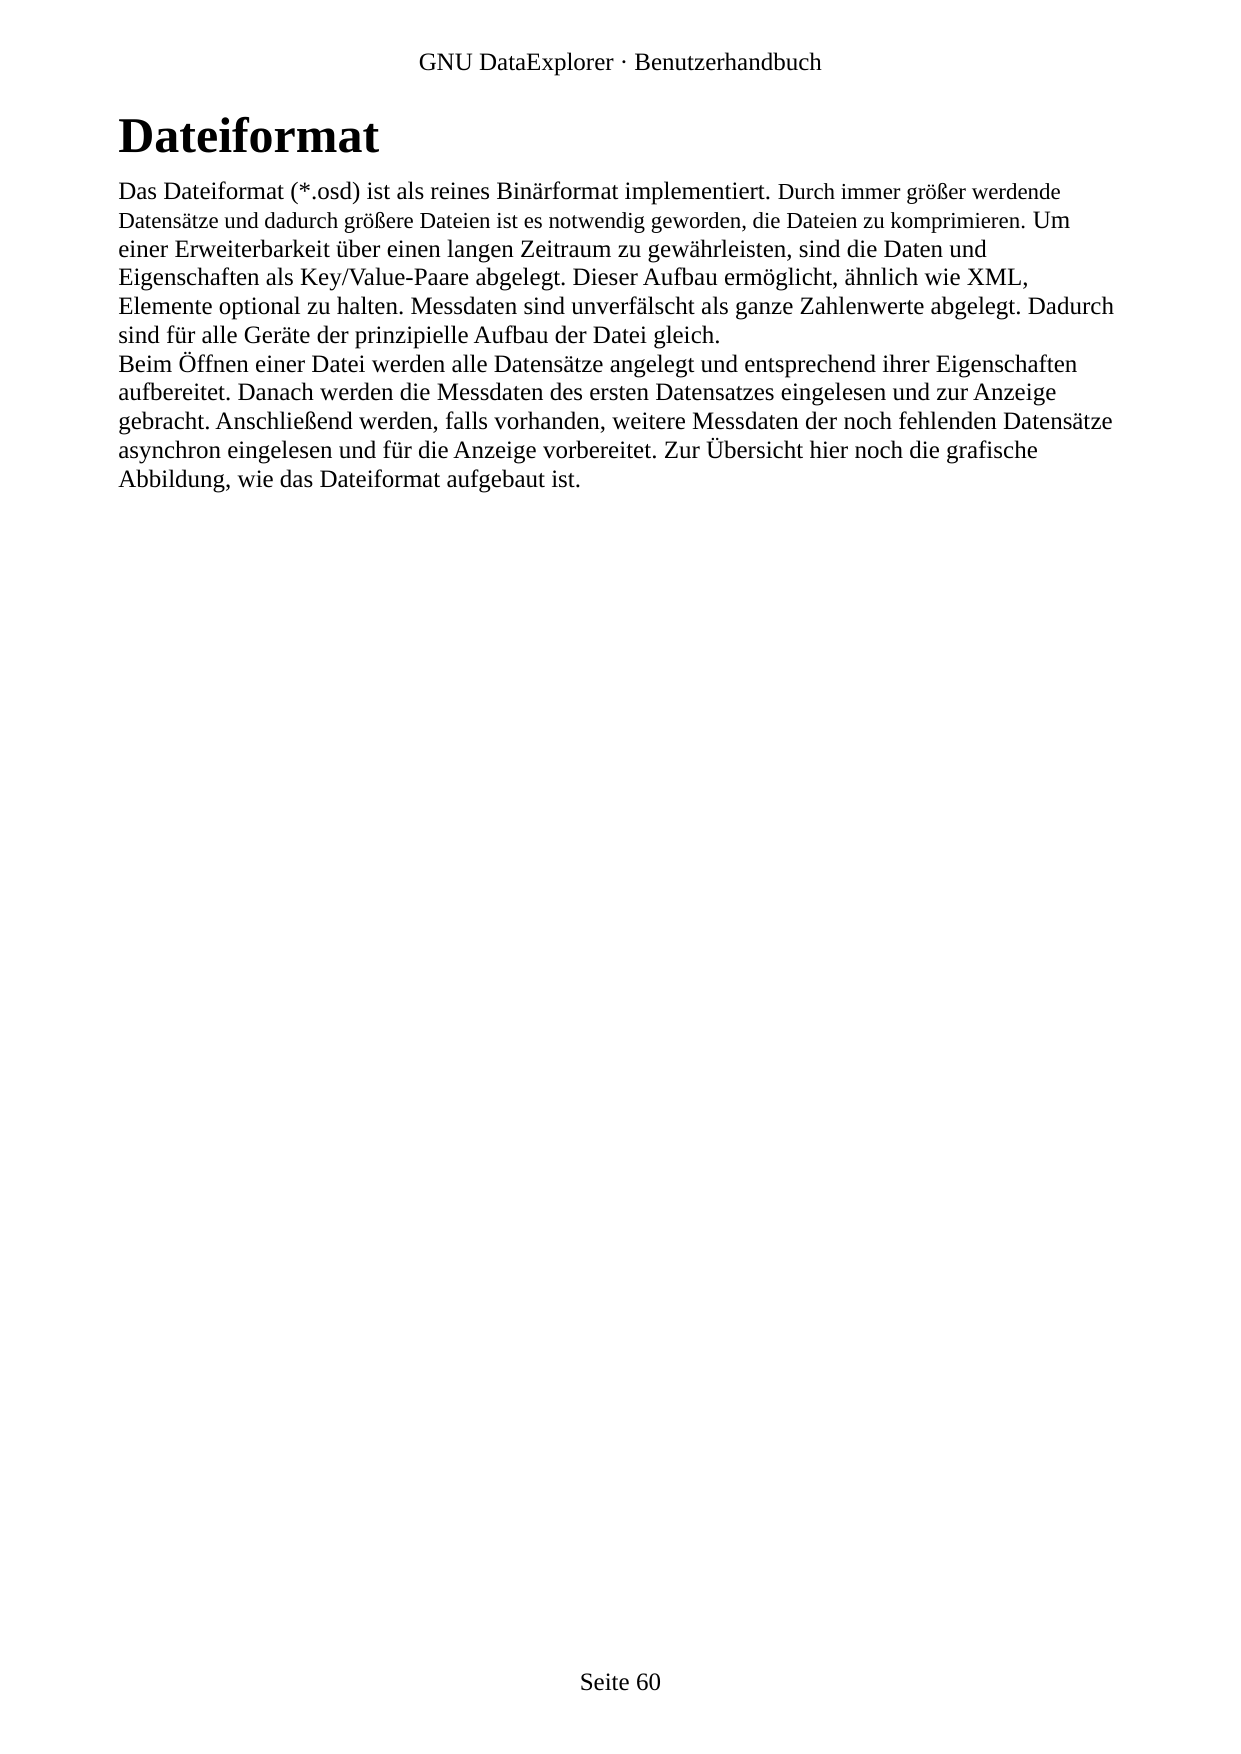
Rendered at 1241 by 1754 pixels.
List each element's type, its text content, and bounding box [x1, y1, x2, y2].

text Das Dateiformat (*.osd) ist als reines Binärformat implementiert. Durch immer größer werdende Datensätze und dadurch größere Dateien ist es notwendig geworden, die Dateien zu komprimieren. Um einer Erweiterbarkeit über einen langen Zeitraum zu gewährleisten, sind die Daten und Eigenschaften als Key/Value-Paare abgelegt. Dieser Aufbau ermöglicht, ähnlich wie XML, Elemente optional zu halten. Messdaten sind unverfälscht als ganze Zahlenwerte abgelegt. Dadurch sind für alle Geräte der prinzipielle Aufbau der Datei gleich. Beim Öffnen einer Datei werden alle Datensätze angelegt und entsprechend ihrer Eigenschaften aufbereitet. Danach werden die Messdaten des ersten Datensatzes eingelesen und zur Anzeige gebracht. Anschließend werden, falls vorhanden, weitere Messdaten der noch fehlenden Datensätze asynchron eingelesen und für die Anzeige vorbereitet. Zur Übersicht hier noch die grafische Abbildung, wie das Dateiformat aufgebaut ist. [118, 176, 1122, 492]
subtitle Dateiformat [118, 106, 1122, 164]
